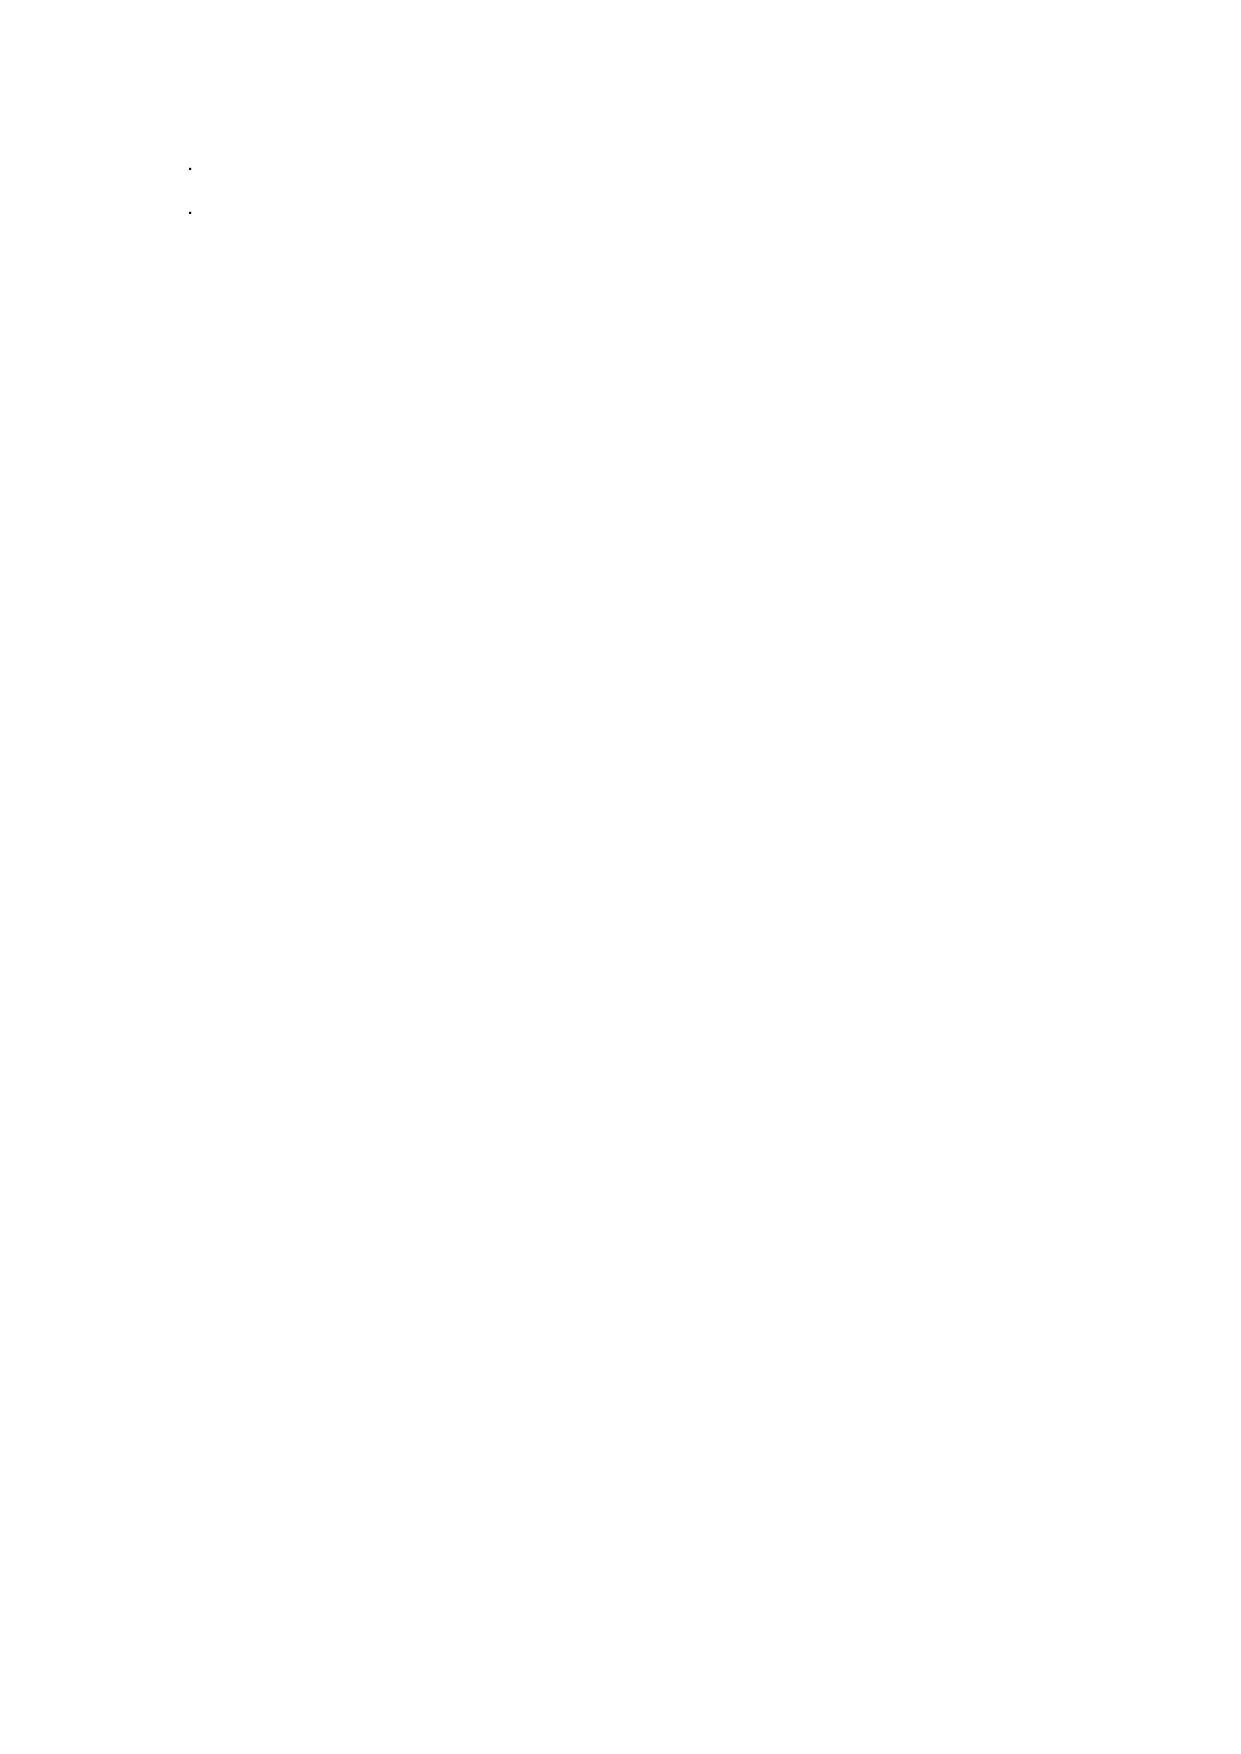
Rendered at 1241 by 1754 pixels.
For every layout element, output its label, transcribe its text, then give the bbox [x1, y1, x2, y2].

text . [187, 150, 1053, 175]
text . [187, 194, 1053, 219]
